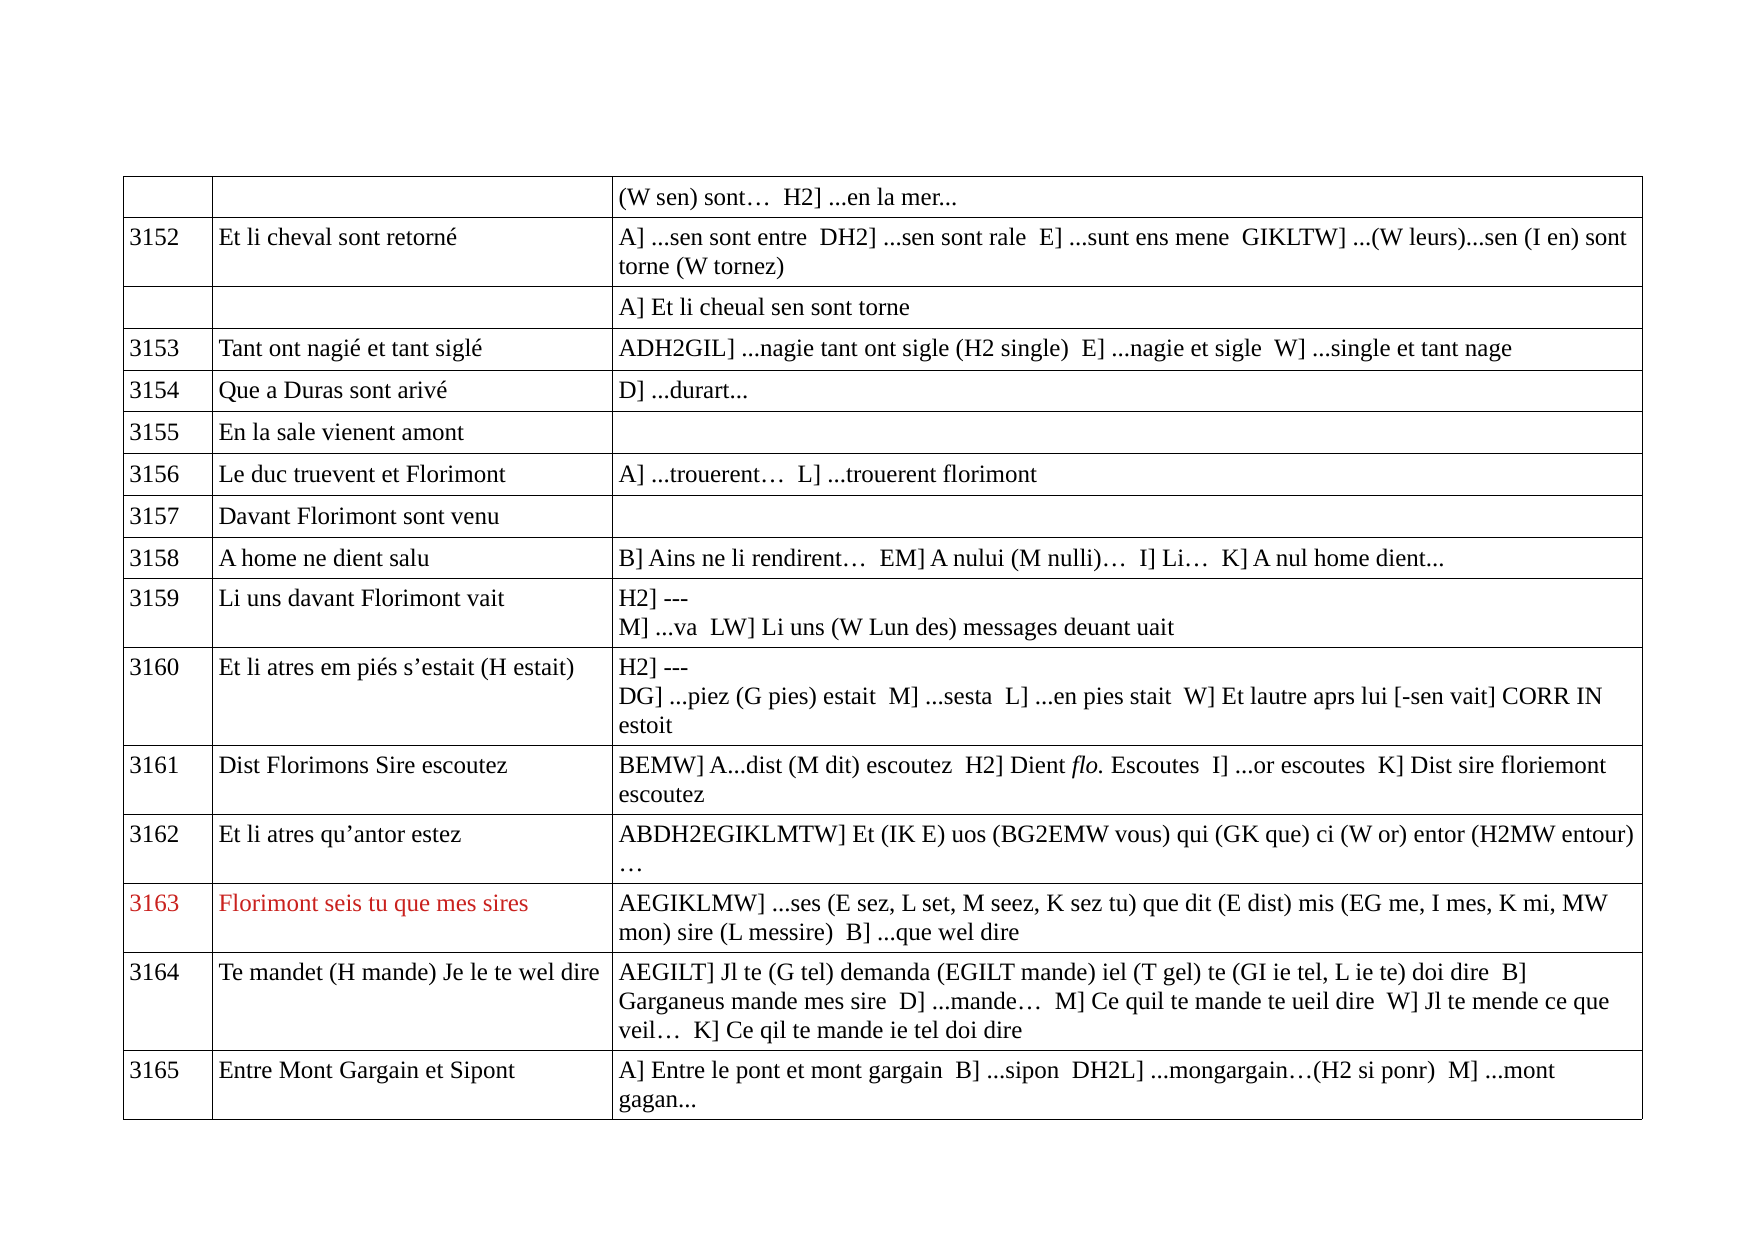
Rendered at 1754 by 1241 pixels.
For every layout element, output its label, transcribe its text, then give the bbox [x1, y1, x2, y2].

table_cell En la sale vienent amont [213, 412, 612, 453]
table_cell 3152 [124, 218, 212, 286]
table_cell [213, 177, 612, 217]
table_cell [124, 177, 212, 217]
table_cell 3161 [124, 746, 212, 813]
table_cell AEGILT] Jl te (G tel) demanda (EGILT mande) iel (T gel) te (GI ie tel, L ie te) doi dire B] Garganeus mande mes sire D] ...mande… M] Ce quil te mande te ueil dire W] Jl te mende ce que veil… K] Ce qil te mande ie tel doi dire [613, 953, 1642, 1049]
table_cell ADH2GIL] ...nagie tant ont sigle (H2 single) E] ...nagie et sigle W] ...single et tant nage [613, 329, 1642, 369]
table_cell 3160 [124, 648, 212, 744]
table_cell 3158 [124, 538, 212, 578]
table_cell [613, 496, 1642, 537]
table_cell ABDH2EGIKLMTW] Et (IK E) uos (BG2EMW vous) qui (GK que) ci (W or) entor (H2MW entour) … [613, 815, 1642, 883]
table_cell D] ...durart... [613, 371, 1642, 411]
table_cell 3156 [124, 454, 212, 495]
table_cell A] ...sen sont entre DH2] ...sen sont rale E] ...sunt ens mene GIKLTW] ...(W leurs)...sen (I en) sont torne (W tornez) [613, 218, 1642, 286]
table_cell 3153 [124, 329, 212, 369]
table_cell Entre Mont Gargain et Sipont [213, 1051, 612, 1118]
table_cell [213, 287, 612, 328]
table_cell Et li cheval sont retorné [213, 218, 612, 286]
table_cell 3159 [124, 579, 212, 647]
table_cell A] ...trouerent… L] ...trouerent florimont [613, 454, 1642, 495]
table_cell Florimont seis tu que mes sires [213, 884, 612, 952]
table_cell A] Entre le pont et mont gargain B] ...sipon DH2L] ...mongargain…(H2 si ponr) M] ...mont gagan... [613, 1051, 1642, 1118]
table_cell Le duc truevent et Florimont [213, 454, 612, 495]
table_cell A] Et li cheual sen sont torne [613, 287, 1642, 328]
table_cell Et li atres qu’antor estez [213, 815, 612, 883]
table_cell AEGIKLMW] ...ses (E sez, L set, M seez, K sez tu) que dit (E dist) mis (EG me, I mes, K mi, MW mon) sire (L messire) B] ...que wel dire [613, 884, 1642, 952]
table_cell Tant ont nagié et tant siglé [213, 329, 612, 369]
table_cell [613, 412, 1642, 453]
table_cell 3155 [124, 412, 212, 453]
table_cell H2] --- M] ...va LW] Li uns (W Lun des) messages deuant uait [613, 579, 1642, 647]
table_cell Davant Florimont sont venu [213, 496, 612, 537]
table_cell B] Ains ne li rendirent… EM] A nului (M nulli)… I] Li… K] A nul home dient... [613, 538, 1642, 578]
table_cell (W sen) sont… H2] ...en la mer... [613, 177, 1642, 217]
table_cell BEMW] A...dist (M dit) escoutez H2] Dient flo. Escoutes I] ...or escoutes K] Dist sire floriemont escoutez [613, 746, 1642, 813]
table_cell Et li atres em piés s’estait (H estait) [213, 648, 612, 744]
table_cell A home ne dient salu [213, 538, 612, 578]
table_cell [124, 287, 212, 328]
table_cell 3164 [124, 953, 212, 1049]
table_cell H2] --- DG] ...piez (G pies) estait M] ...sesta L] ...en pies stait W] Et lautre aprs lui [-sen vait] CORR IN estoit [613, 648, 1642, 744]
table_cell Dist Florimons Sire escoutez [213, 746, 612, 813]
table_cell 3157 [124, 496, 212, 537]
table_cell 3163 [124, 884, 212, 952]
table_cell 3162 [124, 815, 212, 883]
table_cell 3165 [124, 1051, 212, 1118]
table_cell Li uns davant Florimont vait [213, 579, 612, 647]
table_cell 3154 [124, 371, 212, 411]
table_cell Te mandet (H mande) Je le te wel dire [213, 953, 612, 1049]
table_cell Que a Duras sont arivé [213, 371, 612, 411]
